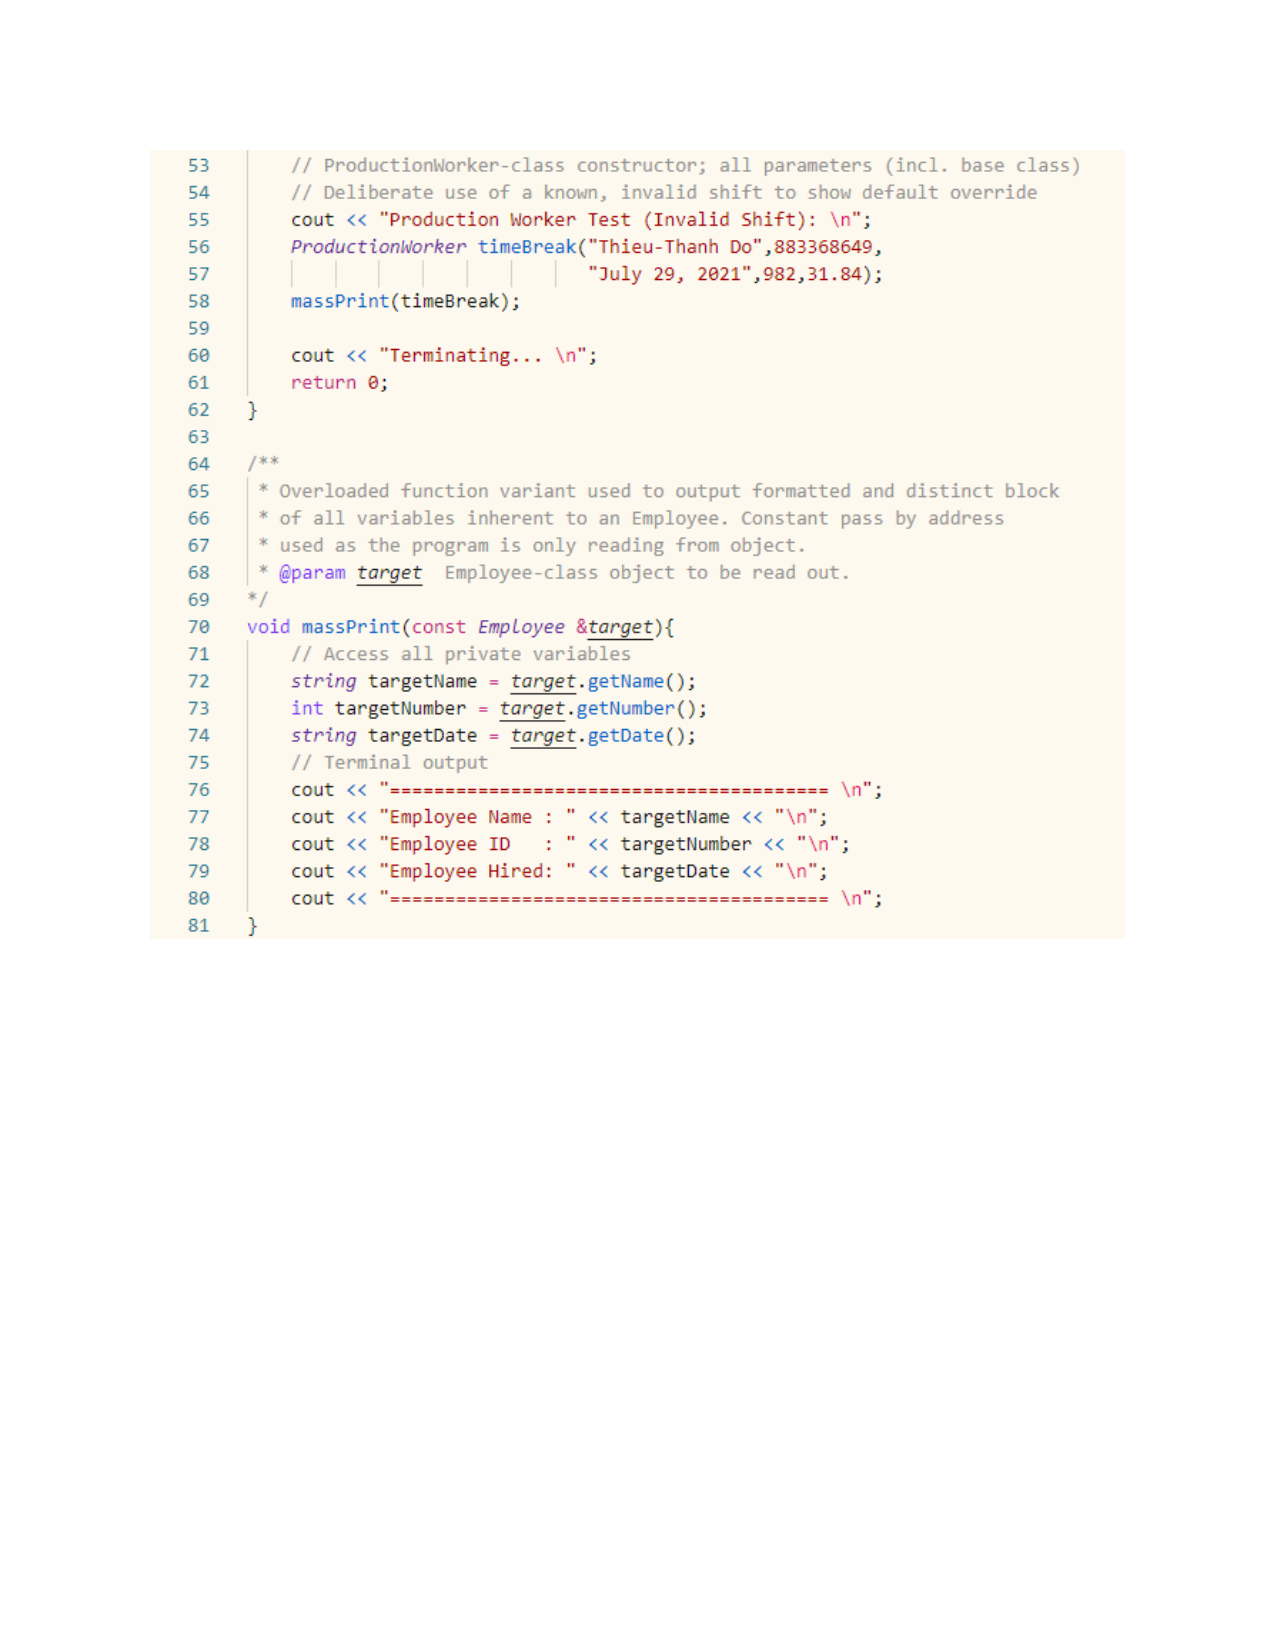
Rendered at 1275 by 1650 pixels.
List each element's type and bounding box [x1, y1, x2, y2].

picture [150, 150, 1125, 939]
